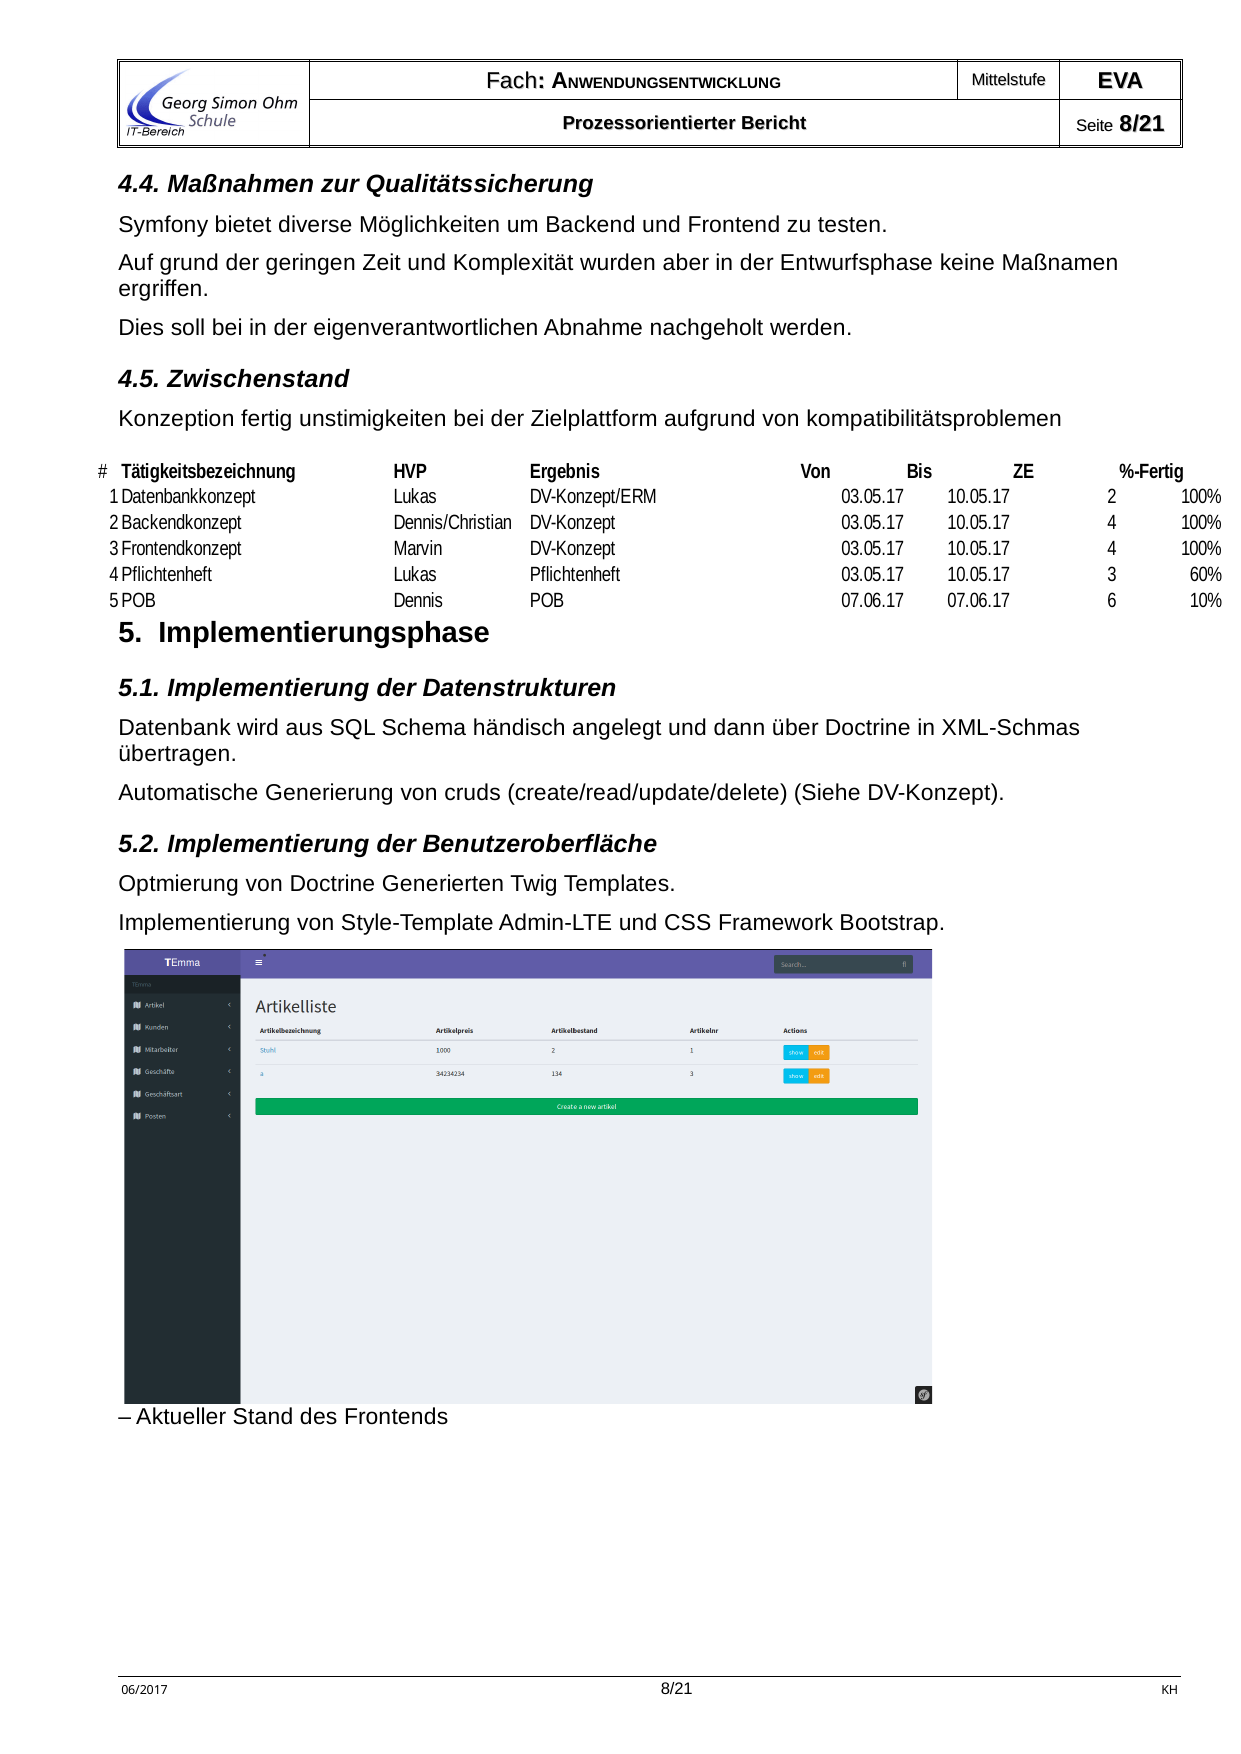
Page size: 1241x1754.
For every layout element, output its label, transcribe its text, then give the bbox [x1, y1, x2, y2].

subtitle Implementierungsphase [118, 457, 1181, 649]
subtitle Implementierung der Benutzeroberfläche [118, 830, 1181, 858]
picture [124, 949, 933, 1404]
text Implementierung von Style-Template Admin-LTE und CSS Framework Bootstrap. [118, 909, 1181, 935]
text Datenbank wird aus SQL Schema händisch angelegt und dann über Doctrine in XML-Schmas übertragen. [118, 714, 1181, 767]
text Auf grund der geringen Zeit und Komplexität wurden aber in der Entwurfsphase keine Maßnamen ergriffen. [118, 249, 1181, 302]
text Symfony bietet diverse Möglichkeiten um Backend und Frontend zu testen. [118, 211, 1181, 237]
picture [125, 67, 303, 140]
text – Aktueller Stand des Frontends [118, 948, 1181, 1429]
text Automatische Generierung von cruds (create/read/update/delete) (Siehe DV-Konzept). [118, 779, 1181, 805]
subtitle Zwischenstand [118, 365, 1181, 393]
text Dies soll bei in der eigenverantwortlichen Abnahme nachgeholt werden. [118, 314, 1181, 340]
text Konzeption fertig unstimigkeiten bei der Zielplattform aufgrund von kompatibilitätsproblemen [118, 406, 1181, 432]
subtitle Implementierung der Datenstrukturen [118, 674, 1181, 702]
subtitle Maßnahmen zur Qualitätssicherung [118, 170, 1181, 198]
text Optmierung von Doctrine Generierten Twig Templates. [118, 871, 1181, 897]
